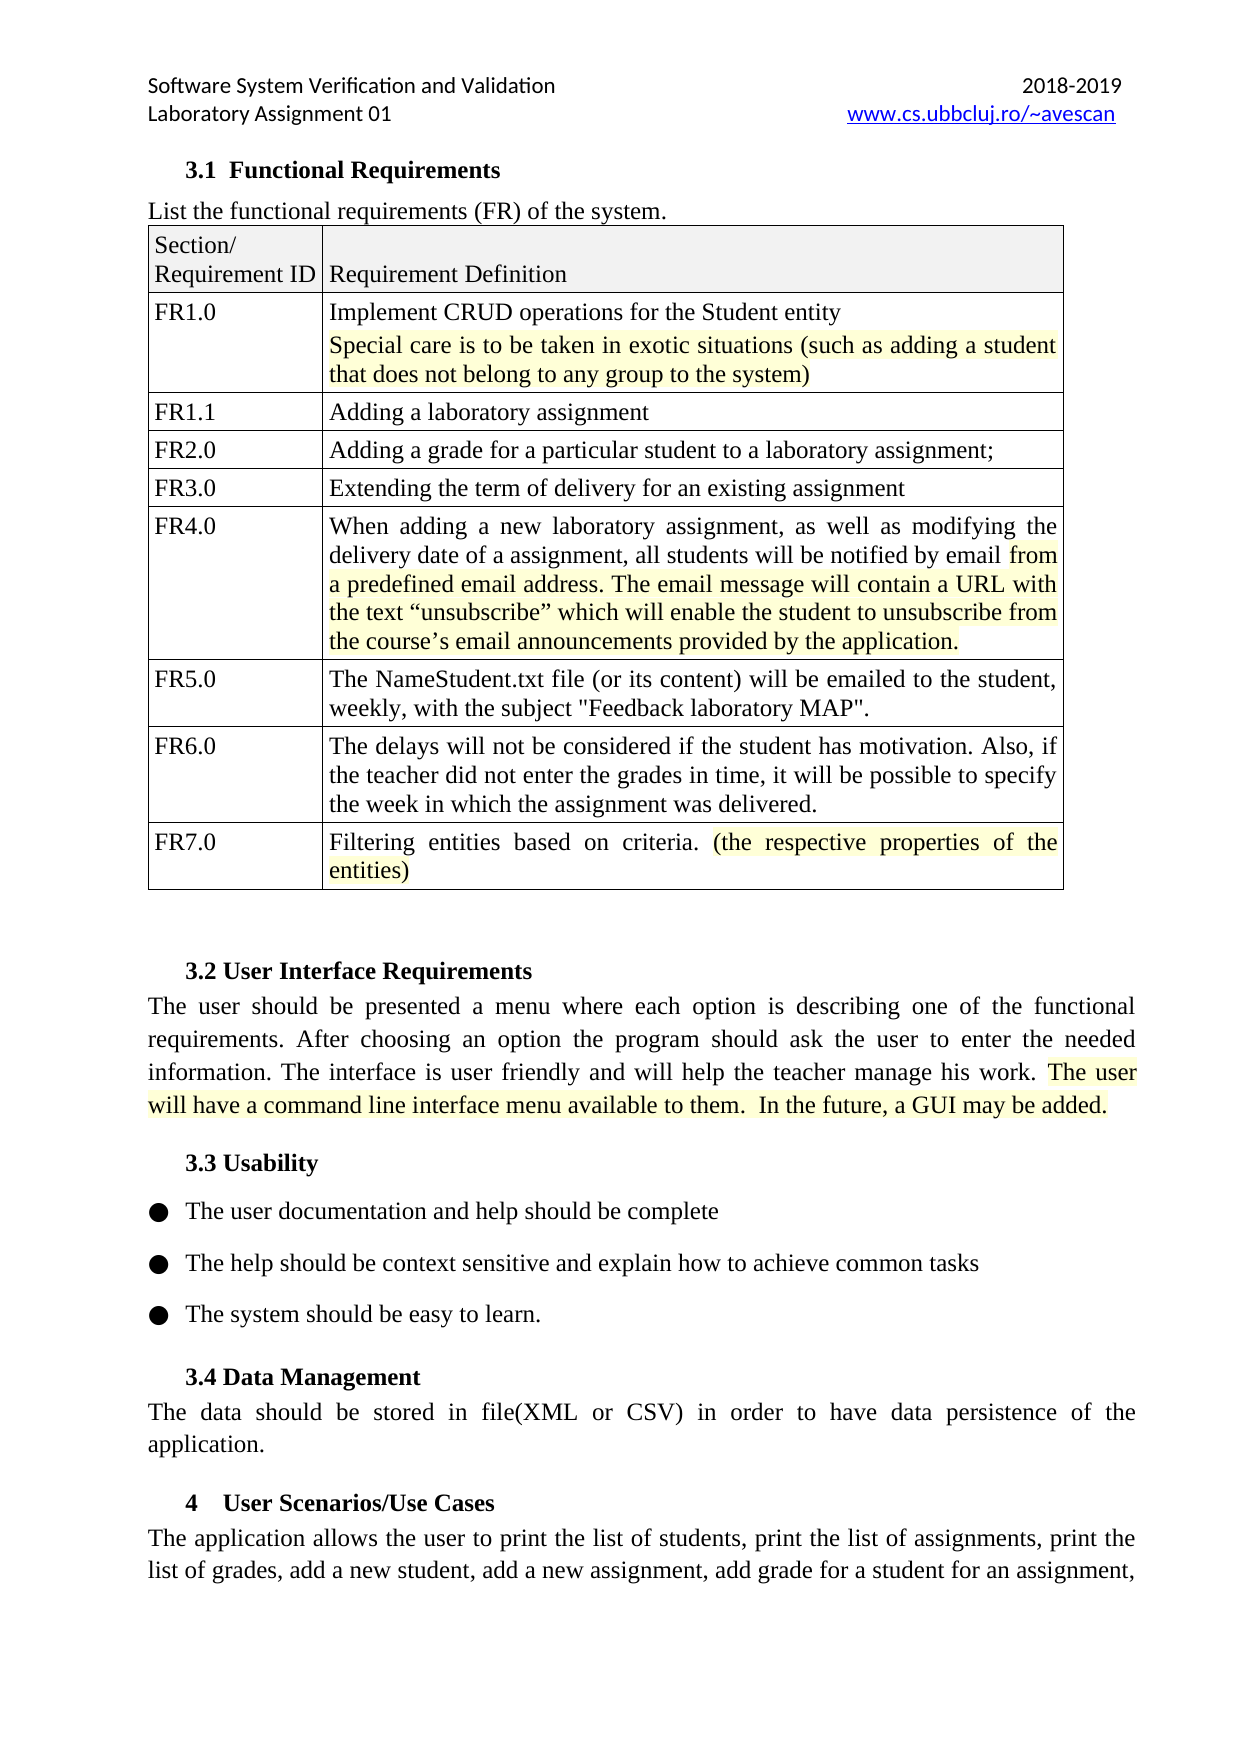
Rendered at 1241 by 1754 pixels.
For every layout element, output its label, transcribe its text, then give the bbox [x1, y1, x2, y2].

table_cell FR3.0 [149, 469, 322, 506]
table_cell FR1.0 [149, 293, 322, 392]
table_cell Filtering entities based on criteria. (the respective properties of the entities) [323, 823, 1063, 888]
table_cell FR1.1 [149, 393, 322, 430]
table_cell The NameStudent.txt file (or its content) will be emailed to the student, weekly, with the subject "Feedback laboratory MAP". [323, 660, 1063, 726]
table_cell When adding a new laboratory assignment, as well as modifying the delivery date of a assignment, all students will be notified by email from a predefined email address. The email message will contain a URL with the text “unsubscribe” which will enable the student to unsubscribe from the course’s email announcements provided by the application. [323, 507, 1063, 659]
table_cell The delays will not be considered if the student has motivation. Also, if the teacher did not enter the grades in time, it will be possible to specify the week in which the assignment was delivered. [323, 727, 1063, 822]
table_cell Extending the term of delivery for an existing assignment [323, 469, 1063, 506]
list The user documentation and help should be complete [148, 1183, 1137, 1234]
list The system should be easy to learn. [148, 1285, 1137, 1337]
text The user should be presented a menu where each option is describing one of the functional requirements. After choosing an option the program should ask the user to enter the needed information. The interface is user friendly and will help the teacher manage his work. The user will have a command line interface menu available to them. In the future, a GUI may be added. [148, 991, 1137, 1118]
table_cell FR6.0 [149, 727, 322, 822]
subtitle User Scenarios/Use Cases [185, 1488, 1137, 1516]
text The data should be stored in file(XML or CSV) in order to have data persistence of the application. [148, 1397, 1137, 1458]
text The application allows the user to print the list of students, print the list of assignments, print the list of grades, add a new student, add a new assignment, add grade for a student for an assignment, [148, 1523, 1137, 1584]
table_cell Implement CRUD operations for the Student entity Special care is to be taken in exotic situations (such as adding a student that does not belong to any group to the system) [323, 293, 1063, 392]
table_cell Adding a laboratory assignment [323, 393, 1063, 430]
text List the functional requirements (FR) of the system. [148, 196, 1137, 225]
table_cell FR2.0 [149, 431, 322, 468]
subtitle Functional Requirements [185, 155, 1137, 184]
table_cell FR7.0 [149, 823, 322, 888]
subtitle Data Management [185, 1362, 1137, 1390]
table_cell FR4.0 [149, 507, 322, 659]
subtitle User Interface Requirements [185, 956, 1137, 984]
table_cell Adding a grade for a particular student to a laboratory assignment; [323, 431, 1063, 468]
subtitle Usability [185, 1148, 1137, 1177]
list The help should be context sensitive and explain how to achieve common tasks [148, 1234, 1137, 1285]
table_cell FR5.0 [149, 660, 322, 726]
table_header Section/ Requirement ID [149, 226, 322, 292]
table_header Requirement Definition [323, 226, 1063, 292]
